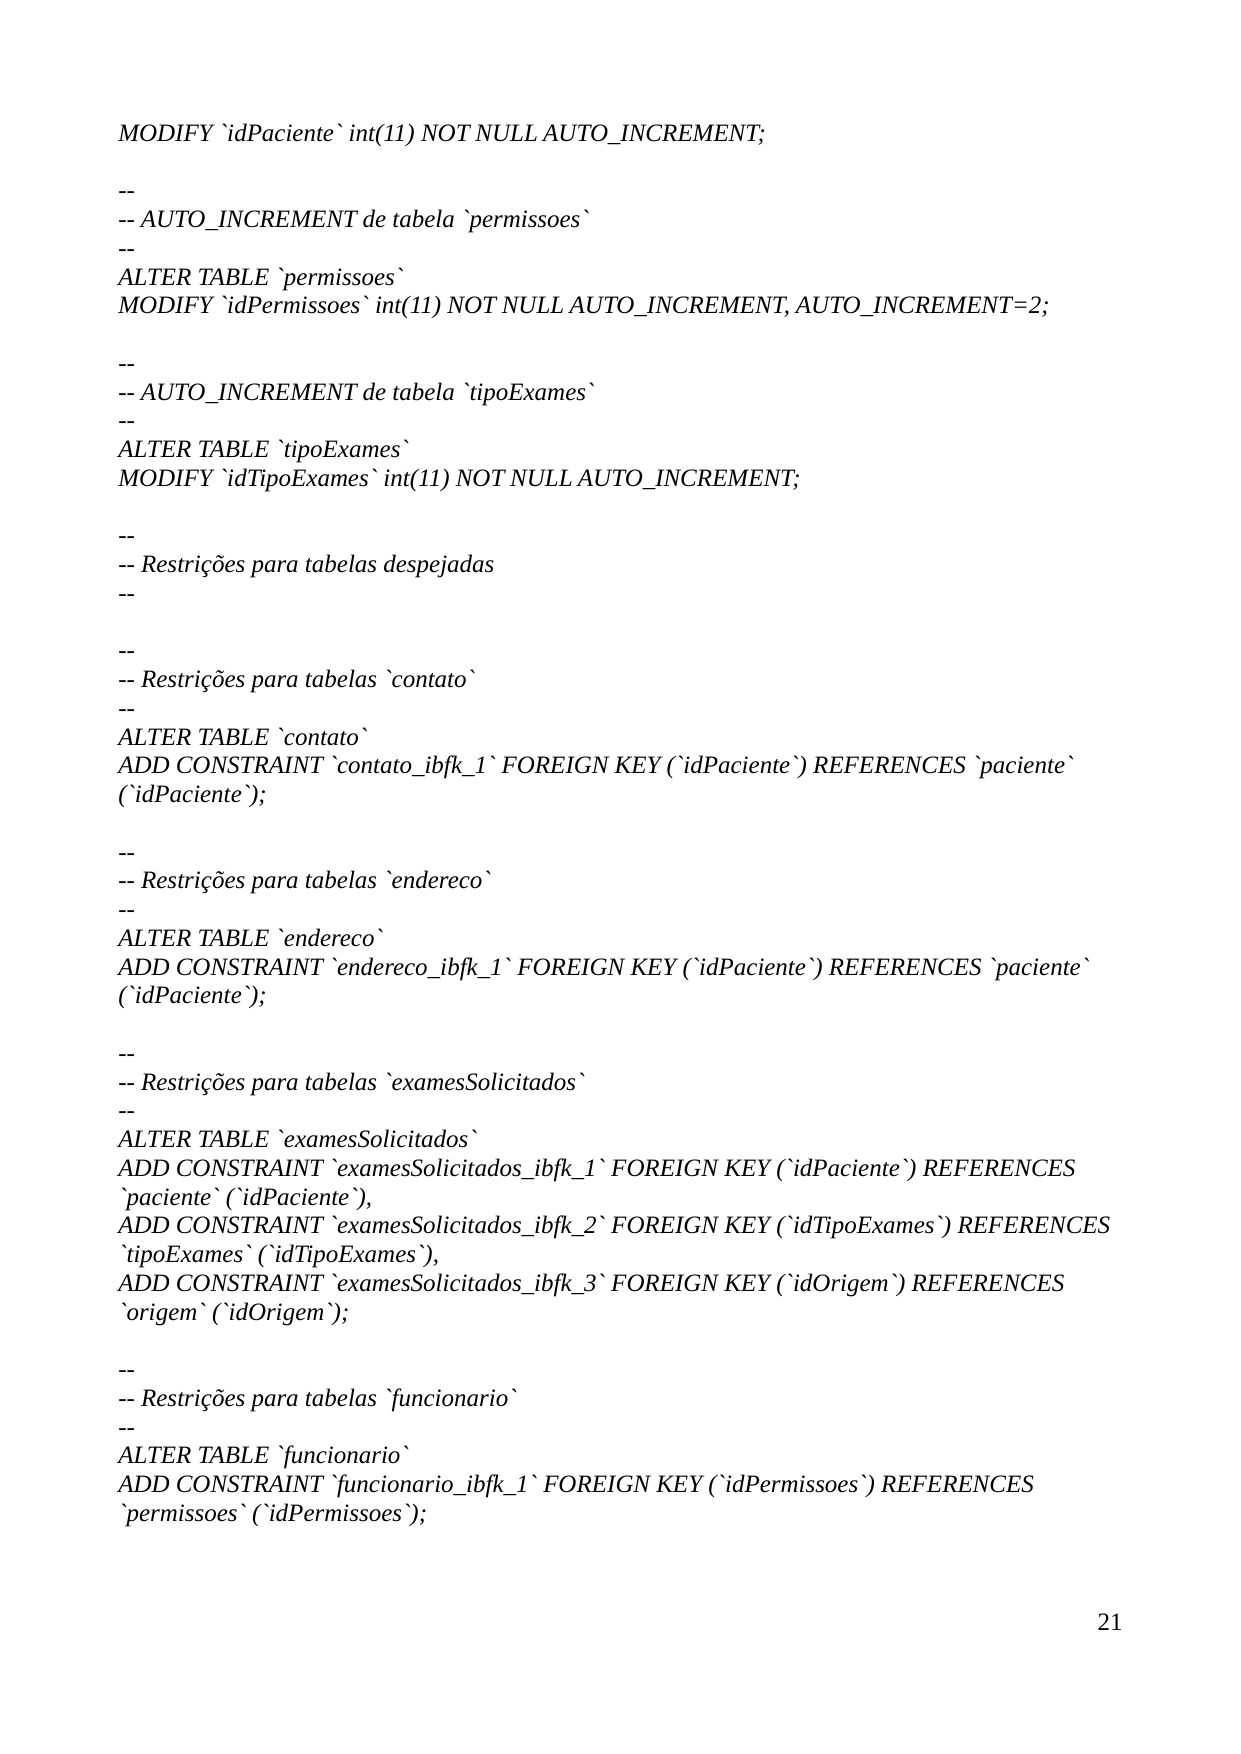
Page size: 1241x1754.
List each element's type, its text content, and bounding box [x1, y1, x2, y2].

text -- AUTO_INCREMENT de tabela `tipoExames` [118, 377, 1122, 406]
text -- [118, 1096, 1122, 1124]
text ADD CONSTRAINT `endereco_ibfk_1` FOREIGN KEY (`idPaciente`) REFERENCES `paciente` (`idPaciente`); [118, 952, 1122, 1009]
text ALTER TABLE `examesSolicitados` [118, 1124, 1122, 1153]
text -- [118, 837, 1122, 866]
text ADD CONSTRAINT `examesSolicitados_ibfk_2` FOREIGN KEY (`idTipoExames`) REFERENCES `tipoExames` (`idTipoExames`), [118, 1211, 1122, 1268]
text -- Restrições para tabelas `contato` [118, 664, 1122, 693]
text -- Restrições para tabelas `funcionario` [118, 1383, 1122, 1412]
text -- [118, 894, 1122, 923]
text -- [118, 636, 1122, 664]
text MODIFY `idPermissoes` int(11) NOT NULL AUTO_INCREMENT, AUTO_INCREMENT=2; [118, 291, 1122, 319]
text -- [118, 578, 1122, 607]
text -- [118, 1038, 1122, 1067]
text -- [118, 406, 1122, 434]
text -- [118, 348, 1122, 377]
text -- AUTO_INCREMENT de tabela `permissoes` [118, 204, 1122, 233]
text ADD CONSTRAINT `examesSolicitados_ibfk_1` FOREIGN KEY (`idPaciente`) REFERENCES `paciente` (`idPaciente`), [118, 1153, 1122, 1211]
text ADD CONSTRAINT `funcionario_ibfk_1` FOREIGN KEY (`idPermissoes`) REFERENCES `permissoes` (`idPermissoes`); [118, 1469, 1122, 1527]
text -- Restrições para tabelas despejadas [118, 549, 1122, 578]
text -- [118, 1354, 1122, 1383]
text -- [118, 1412, 1122, 1441]
text -- [118, 176, 1122, 204]
text ADD CONSTRAINT `contato_ibfk_1` FOREIGN KEY (`idPaciente`) REFERENCES `paciente` (`idPaciente`); [118, 751, 1122, 808]
text MODIFY `idPaciente` int(11) NOT NULL AUTO_INCREMENT; [118, 118, 1122, 147]
text ALTER TABLE `funcionario` [118, 1441, 1122, 1469]
text -- Restrições para tabelas `examesSolicitados` [118, 1067, 1122, 1096]
text MODIFY `idTipoExames` int(11) NOT NULL AUTO_INCREMENT; [118, 463, 1122, 492]
text ALTER TABLE `contato` [118, 722, 1122, 751]
text ALTER TABLE `tipoExames` [118, 434, 1122, 463]
text -- Restrições para tabelas `endereco` [118, 866, 1122, 894]
text ALTER TABLE `endereco` [118, 923, 1122, 952]
text -- [118, 233, 1122, 262]
text ADD CONSTRAINT `examesSolicitados_ibfk_3` FOREIGN KEY (`idOrigem`) REFERENCES `origem` (`idOrigem`); [118, 1268, 1122, 1326]
text ALTER TABLE `permissoes` [118, 262, 1122, 291]
text -- [118, 521, 1122, 549]
text -- [118, 693, 1122, 722]
